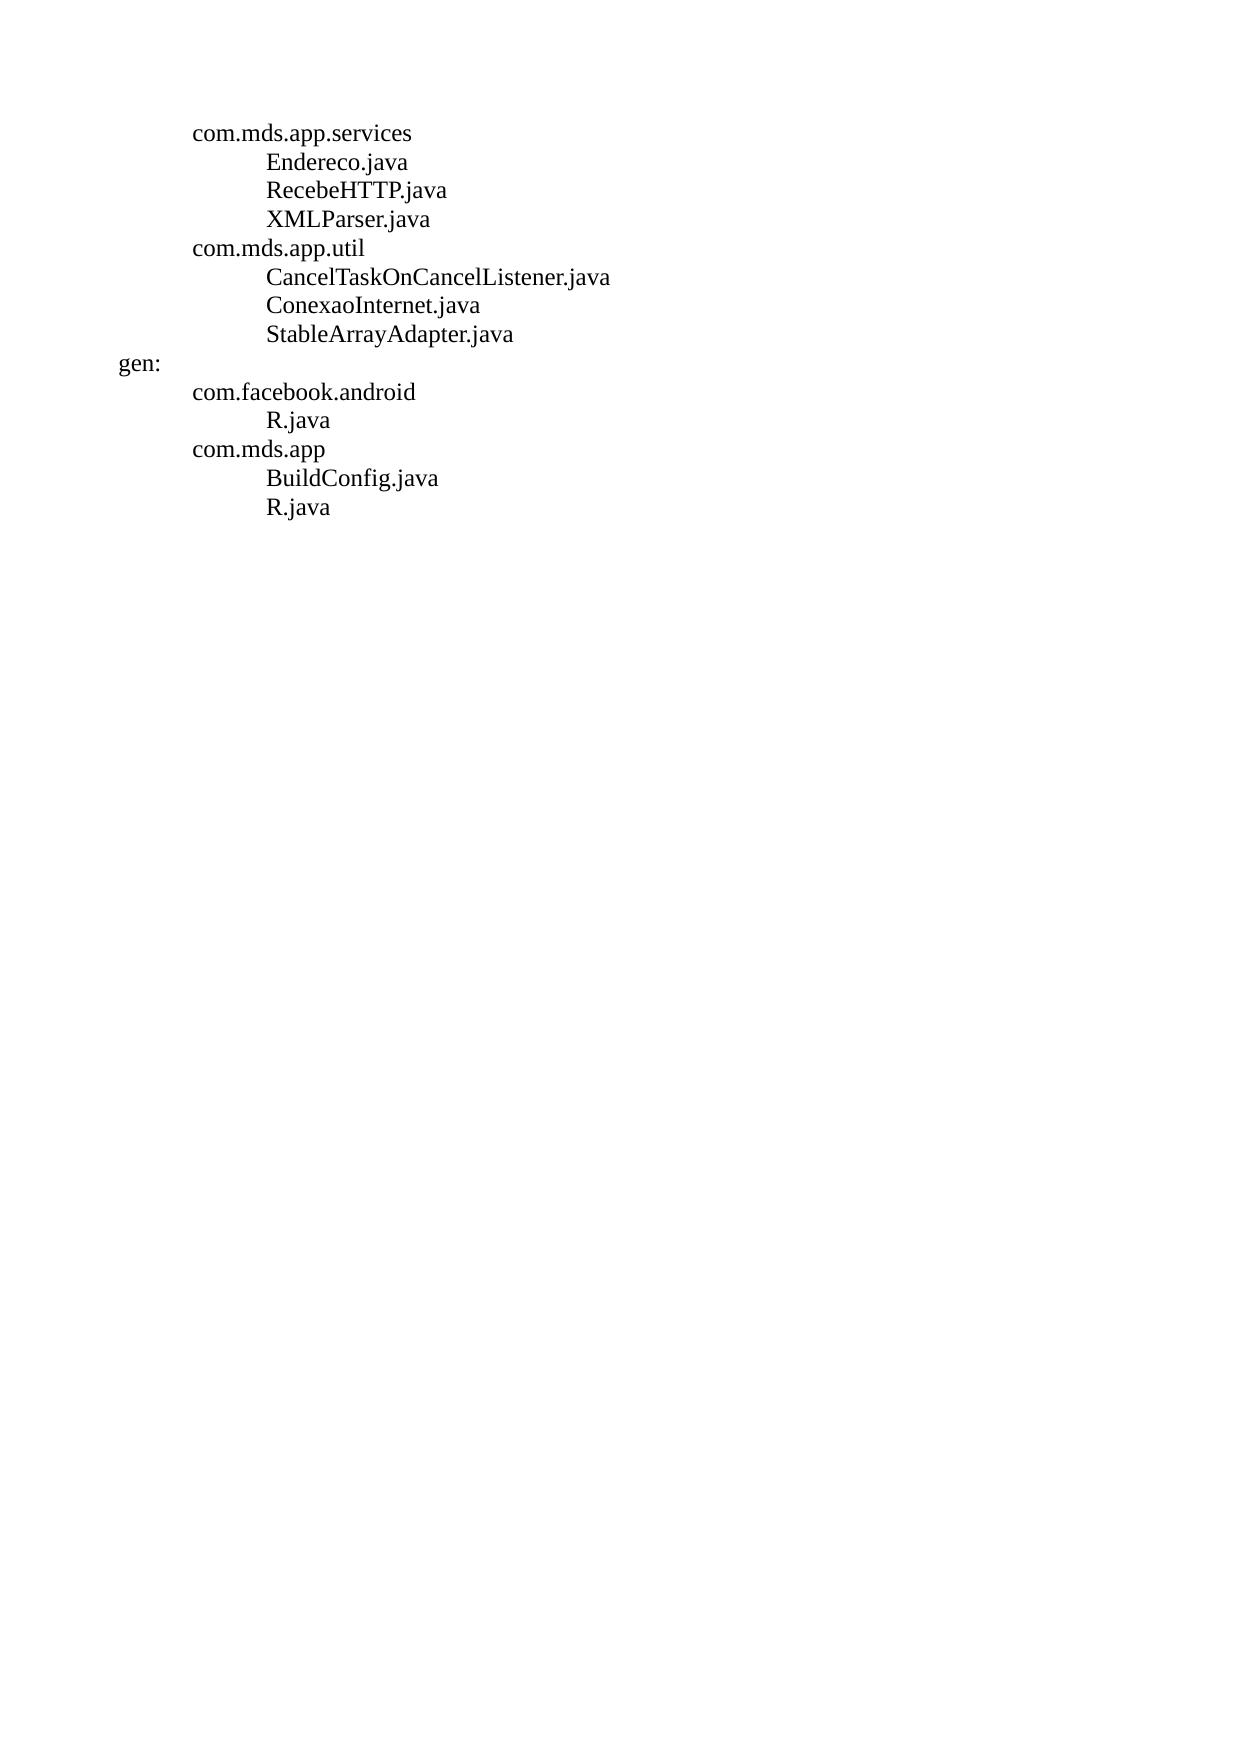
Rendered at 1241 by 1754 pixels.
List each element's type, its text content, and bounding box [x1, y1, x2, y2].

text CancelTaskOnCancelListener.java [118, 262, 1122, 291]
text ConexaoInternet.java [118, 291, 1122, 319]
text XMLParser.java [118, 204, 1122, 233]
text com.mds.app [118, 434, 1122, 463]
text RecebeHTTP.java [118, 176, 1122, 204]
text com.mds.app.util [118, 233, 1122, 262]
text BuildConfig.java [118, 463, 1122, 492]
text R.java [118, 492, 1122, 521]
text Endereco.java [118, 147, 1122, 176]
text R.java [118, 406, 1122, 434]
text com.facebook.android [118, 377, 1122, 406]
text gen: [118, 348, 1122, 377]
text StableArrayAdapter.java [118, 319, 1122, 348]
text com.mds.app.services [118, 118, 1122, 147]
